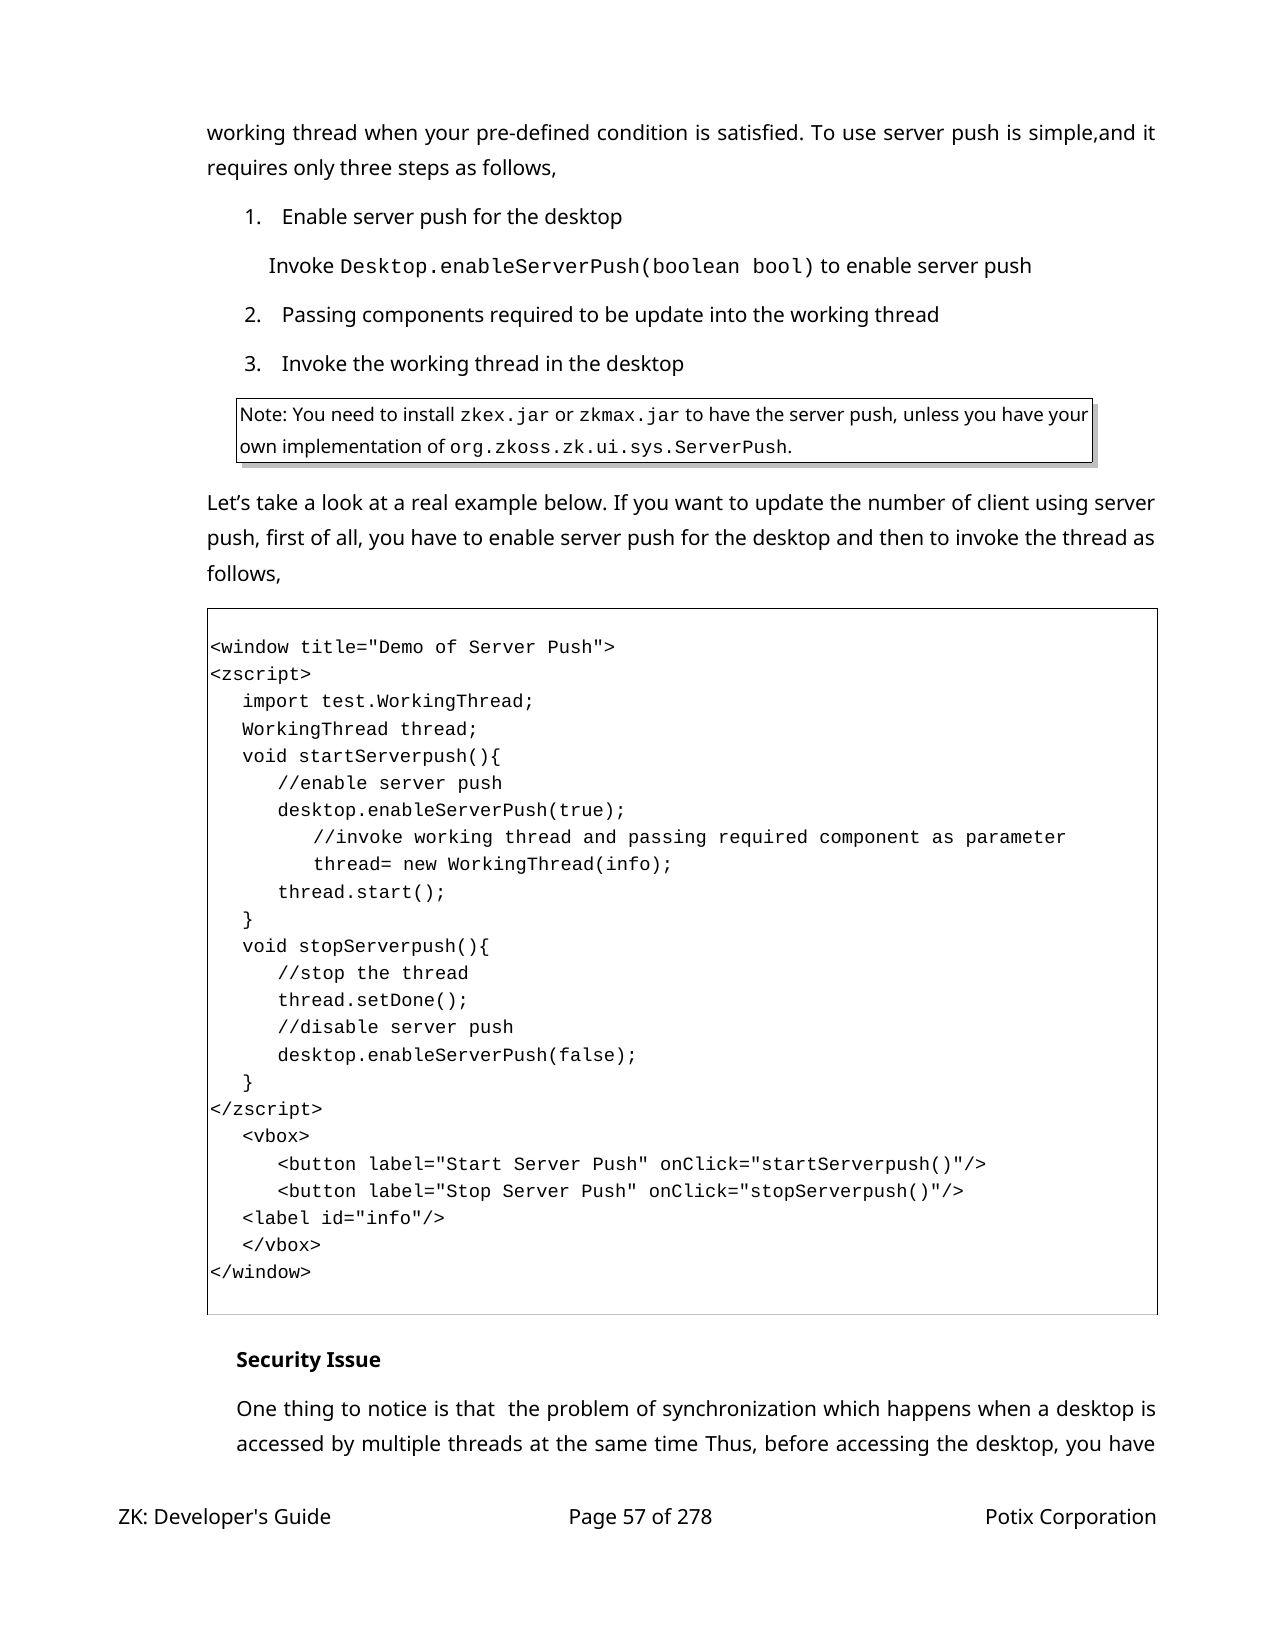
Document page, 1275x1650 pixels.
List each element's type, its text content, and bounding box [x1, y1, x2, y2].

text <button label="Start Server Push" onClick="startServerpush()"/> [208, 1151, 1157, 1176]
text </window> [208, 1260, 1157, 1284]
text working thread when your pre-defined condition is satisfied. To use server push is simple,and it requires only three steps as follows, [207, 118, 1157, 182]
text thread= new WorkingThread(info); [208, 852, 1157, 877]
text } [208, 1070, 1157, 1094]
list Invoke the working thread in the desktop [244, 349, 1157, 377]
text //enable server push [208, 771, 1157, 795]
text Note: You need to install zkex.jar or zkmax.jar to have the server push, unless you have your own implementation of org.zkoss.zk.ui.sys.ServerPush. [237, 399, 1092, 462]
text desktop.enableServerPush(false); [208, 1043, 1157, 1067]
text One thing to notice is that the problem of synchronization which happens when a desktop is accessed by multiple threads at the same time Thus, before accessing the desktop, you have [236, 1394, 1157, 1458]
text <vbox> [208, 1124, 1157, 1148]
text //invoke working thread and passing required component as parameter [208, 825, 1157, 849]
text import test.WorkingThread; [208, 689, 1157, 713]
text //disable server push [208, 1015, 1157, 1040]
text <button label="Stop Server Push" onClick="stopServerpush()"/> [208, 1178, 1157, 1203]
subtitle Security Issue [236, 1345, 1157, 1373]
text thread.setDone(); [208, 988, 1157, 1012]
list Enable server push for the desktop [244, 202, 1157, 230]
list Invoke Desktop.enableServerPush(boolean bool) to enable server push [215, 251, 1157, 279]
text </zscript> [208, 1097, 1157, 1121]
text Let’s take a look at a real example below. If you want to update the number of client using server push, first of all, you have to enable server push for the desktop and then to invoke the thread as follows, [207, 488, 1157, 587]
text </vbox> [208, 1233, 1157, 1257]
text <zscript> [208, 662, 1157, 686]
text void stopServerpush(){ [208, 934, 1157, 958]
text void startServerpush(){ [208, 743, 1157, 768]
text } [208, 907, 1157, 931]
text thread.start(); [208, 879, 1157, 904]
list Passing components required to be update into the working thread [244, 300, 1157, 328]
text <window title="Demo of Server Push"> [208, 635, 1157, 659]
text desktop.enableServerPush(true); [208, 798, 1157, 822]
text <label id="info"/> [208, 1206, 1157, 1230]
text //stop the thread [208, 961, 1157, 985]
text WorkingThread thread; [208, 716, 1157, 741]
